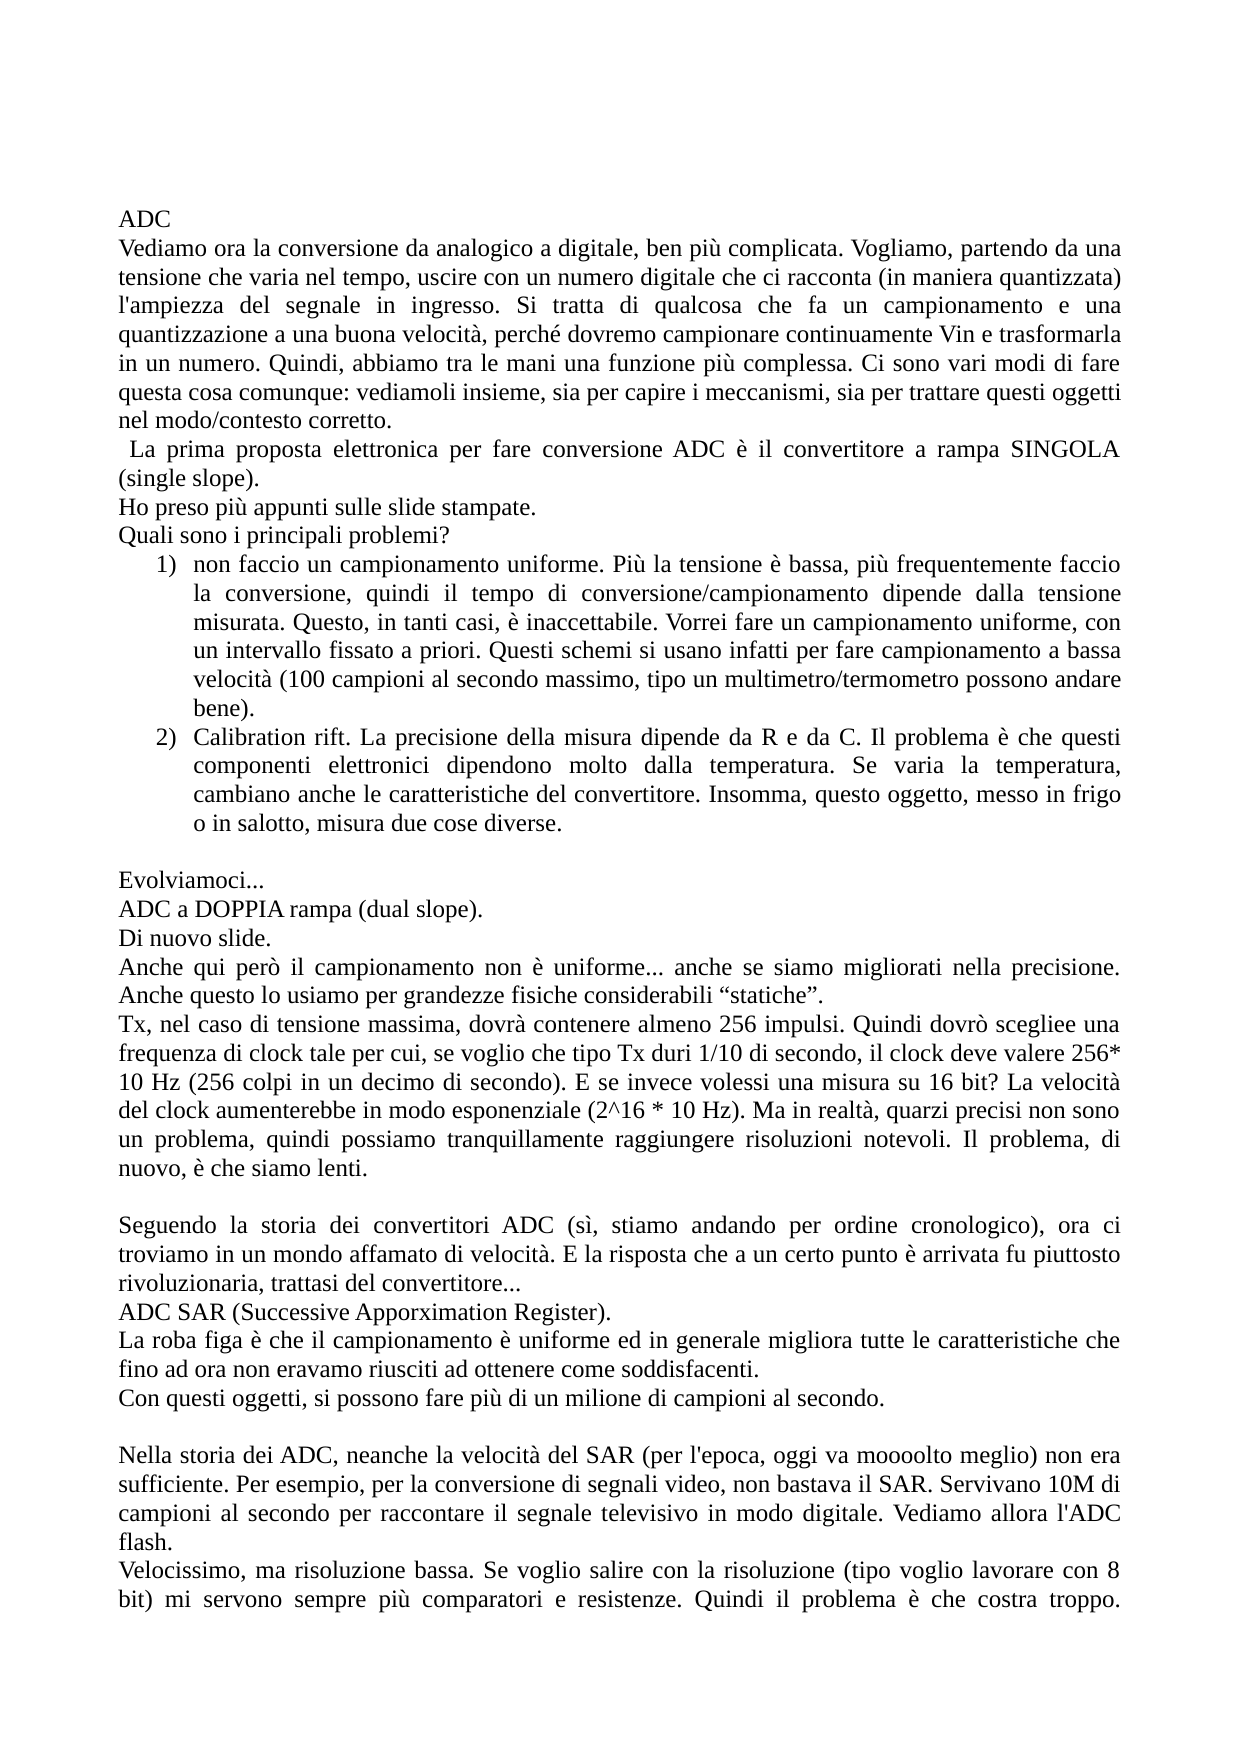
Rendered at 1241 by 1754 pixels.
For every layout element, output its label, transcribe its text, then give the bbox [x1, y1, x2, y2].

text Anche qui però il campionamento non è uniforme... anche se siamo migliorati nella precisione. Anche questo lo usiamo per grandezze fisiche considerabili “statiche”. [118, 952, 1122, 1009]
text La prima proposta elettronica per fare conversione ADC è il convertitore a rampa SINGOLA (single slope). [118, 434, 1122, 492]
text Nella storia dei ADC, neanche la velocità del SAR (per l'epoca, oggi va moooolto meglio) non era sufficiente. Per esempio, per la conversione di segnali video, non bastava il SAR. Servivano 10M di campioni al secondo per raccontare il segnale televisivo in modo digitale. Vediamo allora l'ADC flash. [118, 1441, 1122, 1556]
text Con questi oggetti, si possono fare più di un milione di campioni al secondo. [118, 1383, 1122, 1412]
text Tx, nel caso di tensione massima, dovrà contenere almeno 256 impulsi. Quindi dovrò scegliee una frequenza di clock tale per cui, se voglio che tipo Tx duri 1/10 di secondo, il clock deve valere 256* 10 Hz (256 colpi in un decimo di secondo). E se invece volessi una misura su 16 bit? La velocità del clock aumenterebbe in modo esponenziale (2^16 * 10 Hz). Ma in realtà, quarzi precisi non sono un problema, quindi possiamo tranquillamente raggiungere risoluzioni notevoli. Il problema, di nuovo, è che siamo lenti. [118, 1009, 1122, 1182]
text Ho preso più appunti sulle slide stampate. [118, 492, 1122, 521]
list non faccio un campionamento uniforme. Più la tensione è bassa, più frequentemente faccio la conversione, quindi il tempo di conversione/campionamento dipende dalla tensione misurata. Questo, in tanti casi, è inaccettabile. Vorrei fare un campionamento uniforme, con un intervallo fissato a priori. Questi schemi si usano infatti per fare campionamento a bassa velocità (100 campioni al secondo massimo, tipo un multimetro/termometro possono andare bene). [156, 549, 1122, 722]
list Calibration rift. La precisione della misura dipende da R e da C. Il problema è che questi componenti elettronici dipendono molto dalla temperatura. Se varia la temperatura, cambiano anche le caratteristiche del convertitore. Insomma, questo oggetto, messo in frigo o in salotto, misura due cose diverse. [156, 722, 1122, 837]
text Evolviamoci... [118, 866, 1122, 894]
text ADC a DOPPIA rampa (dual slope). [118, 894, 1122, 923]
text ADC [118, 204, 1122, 233]
text La roba figa è che il campionamento è uniforme ed in generale migliora tutte le caratteristiche che fino ad ora non eravamo riusciti ad ottenere come soddisfacenti. [118, 1326, 1122, 1383]
text Vediamo ora la conversione da analogico a digitale, ben più complicata. Vogliamo, partendo da una tensione che varia nel tempo, uscire con un numero digitale che ci racconta (in maniera quantizzata) l'ampiezza del segnale in ingresso. Si tratta di qualcosa che fa un campionamento e una quantizzazione a una buona velocità, perché dovremo campionare continuamente Vin e trasformarla in un numero. Quindi, abbiamo tra le mani una funzione più complessa. Ci sono vari modi di fare questa cosa comunque: vediamoli insieme, sia per capire i meccanismi, sia per trattare questi oggetti nel modo/contesto corretto. [118, 233, 1122, 434]
text Velocissimo, ma risoluzione bassa. Se voglio salire con la risoluzione (tipo voglio lavorare con 8 bit) mi servono sempre più comparatori e resistenze. Quindi il problema è che costra troppo. [118, 1556, 1122, 1613]
text Quali sono i principali problemi? [118, 521, 1122, 549]
text Di nuovo slide. [118, 923, 1122, 952]
text ADC SAR (Successive Apporximation Register). [118, 1297, 1122, 1326]
text Seguendo la storia dei convertitori ADC (sì, stiamo andando per ordine cronologico), ora ci troviamo in un mondo affamato di velocità. E la risposta che a un certo punto è arrivata fu piuttosto rivoluzionaria, trattasi del convertitore... [118, 1211, 1122, 1297]
